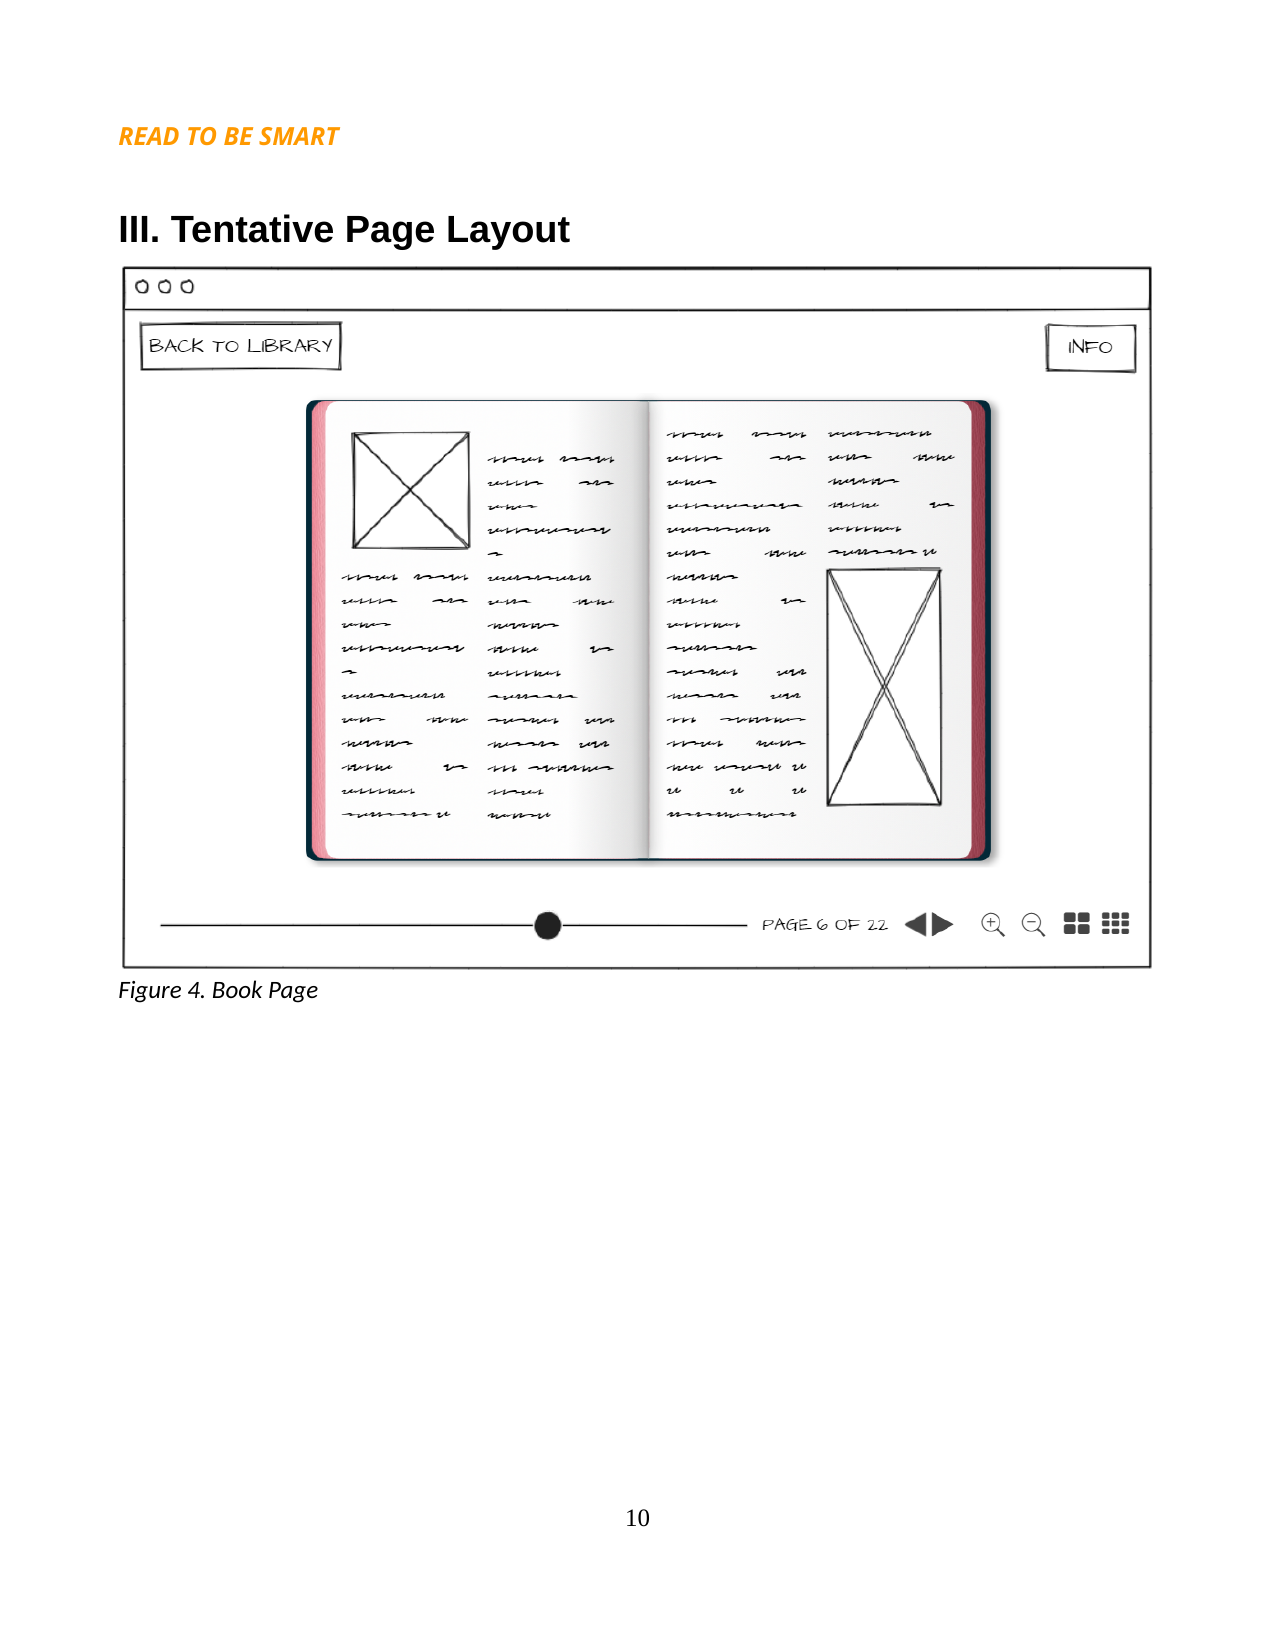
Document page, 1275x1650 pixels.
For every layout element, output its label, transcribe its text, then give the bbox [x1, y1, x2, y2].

subtitle III. Tentative Page Layout [118, 207, 1157, 250]
text Figure 4. Book Page [118, 974, 1157, 1004]
picture [118, 262, 1157, 974]
